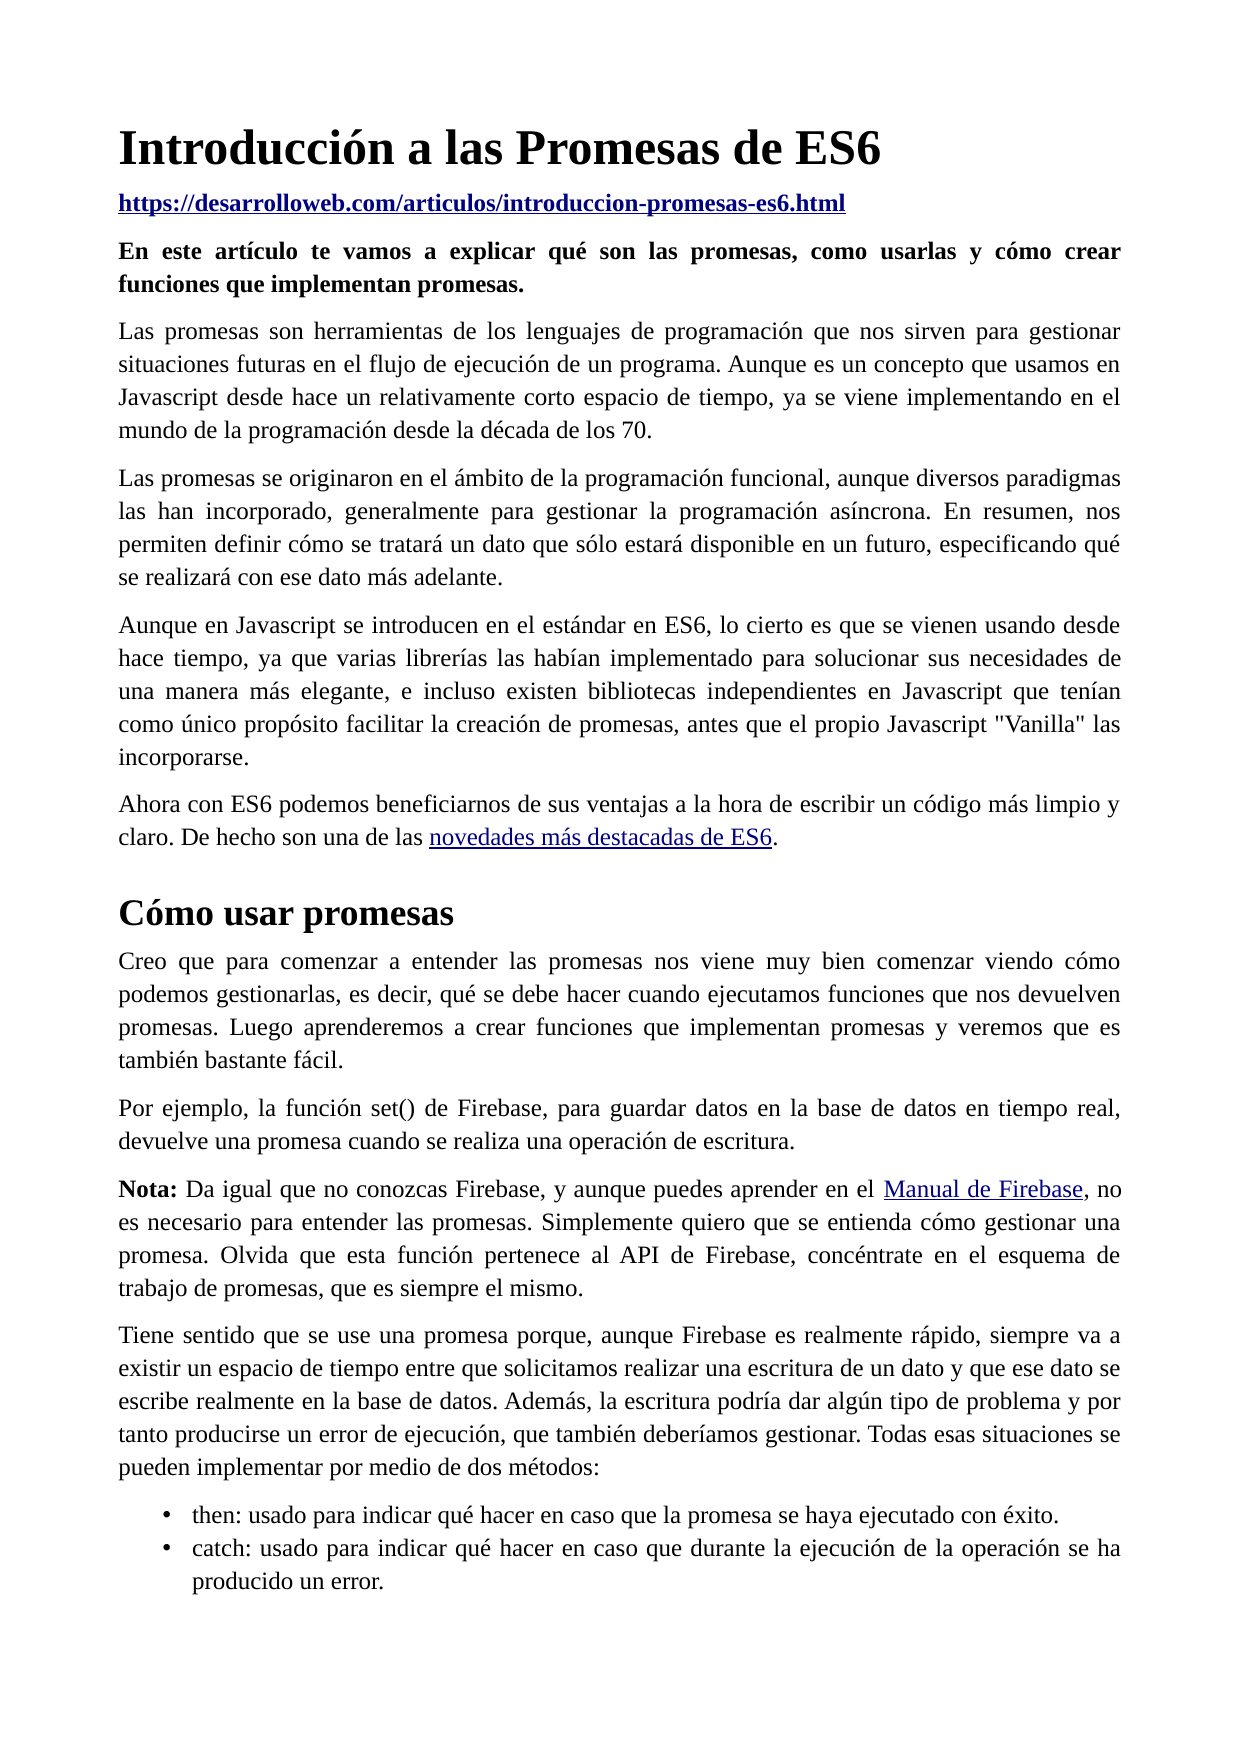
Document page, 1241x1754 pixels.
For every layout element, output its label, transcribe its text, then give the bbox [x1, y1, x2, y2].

text https://desarrolloweb.com/articulos/introduccion-promesas-es6.html [118, 188, 1122, 217]
subtitle Introducción a las Promesas de ES6 [118, 118, 1122, 176]
text En este artículo te vamos a explicar qué son las promesas, como usarlas y cómo crear funciones que implementan promesas. [118, 236, 1122, 297]
text Nota: Da igual que no conozcas Firebase, y aunque puedes aprender en el Manual de Firebase, no es necesario para entender las promesas. Simplemente quiero que se entienda cómo gestionar una promesa. Olvida que esta función pertenece al API de Firebase, concéntrate en el esquema de trabajo de promesas, que es siempre el mismo. [118, 1174, 1122, 1302]
text Las promesas se originaron en el ámbito de la programación funcional, aunque diversos paradigmas las han incorporado, generalmente para gestionar la programación asíncrona. En resumen, nos permiten definir cómo se tratará un dato que sólo estará disponible en un futuro, especificando qué se realizará con ese dato más adelante. [118, 463, 1122, 591]
text Ahora con ES6 podemos beneficiarnos de sus ventajas a la hora de escribir un código más limpio y claro. De hecho son una de las novedades más destacadas de ES6. [118, 789, 1122, 851]
text Por ejemplo, la función set() de Firebase, para guardar datos en la base de datos en tiempo real, devuelve una promesa cuando se realiza una operación de escritura. [118, 1093, 1122, 1155]
text Las promesas son herramientas de los lenguajes de programación que nos sirven para gestionar situaciones futuras en el flujo de ejecución de un programa. Aunque es un concepto que usamos en Javascript desde hace un relativamente corto espacio de tiempo, ya se viene implementando en el mundo de la programación desde la década de los 70. [118, 316, 1122, 444]
text Tiene sentido que se use una promesa porque, aunque Firebase es realmente rápido, siempre va a existir un espacio de tiempo entre que solicitamos realizar una escritura de un dato y que ese dato se escribe realmente en la base de datos. Además, la escritura podría dar algún tipo de problema y por tanto producirse un error de ejecución, que también deberíamos gestionar. Todas esas situaciones se pueden implementar por medio de dos métodos: [118, 1320, 1122, 1481]
list catch: usado para indicar qué hacer en caso que durante la ejecución de la operación se ha producido un error. [162, 1533, 1122, 1595]
text Creo que para comenzar a entender las promesas nos viene muy bien comenzar viendo cómo podemos gestionarlas, es decir, qué se debe hacer cuando ejecutamos funciones que nos devuelven promesas. Luego aprenderemos a crear funciones que implementan promesas y veremos que es también bastante fácil. [118, 946, 1122, 1074]
text Aunque en Javascript se introducen en el estándar en ES6, lo cierto es que se vienen usando desde hace tiempo, ya que varias librerías las habían implementado para solucionar sus necesidades de una manera más elegante, e incluso existen bibliotecas independientes en Javascript que tenían como único propósito facilitar la creación de promesas, antes que el propio Javascript "Vanilla" las incorporarse. [118, 610, 1122, 771]
list then: usado para indicar qué hacer en caso que la promesa se haya ejecutado con éxito. [162, 1500, 1122, 1529]
subtitle Cómo usar promesas [118, 891, 1122, 934]
